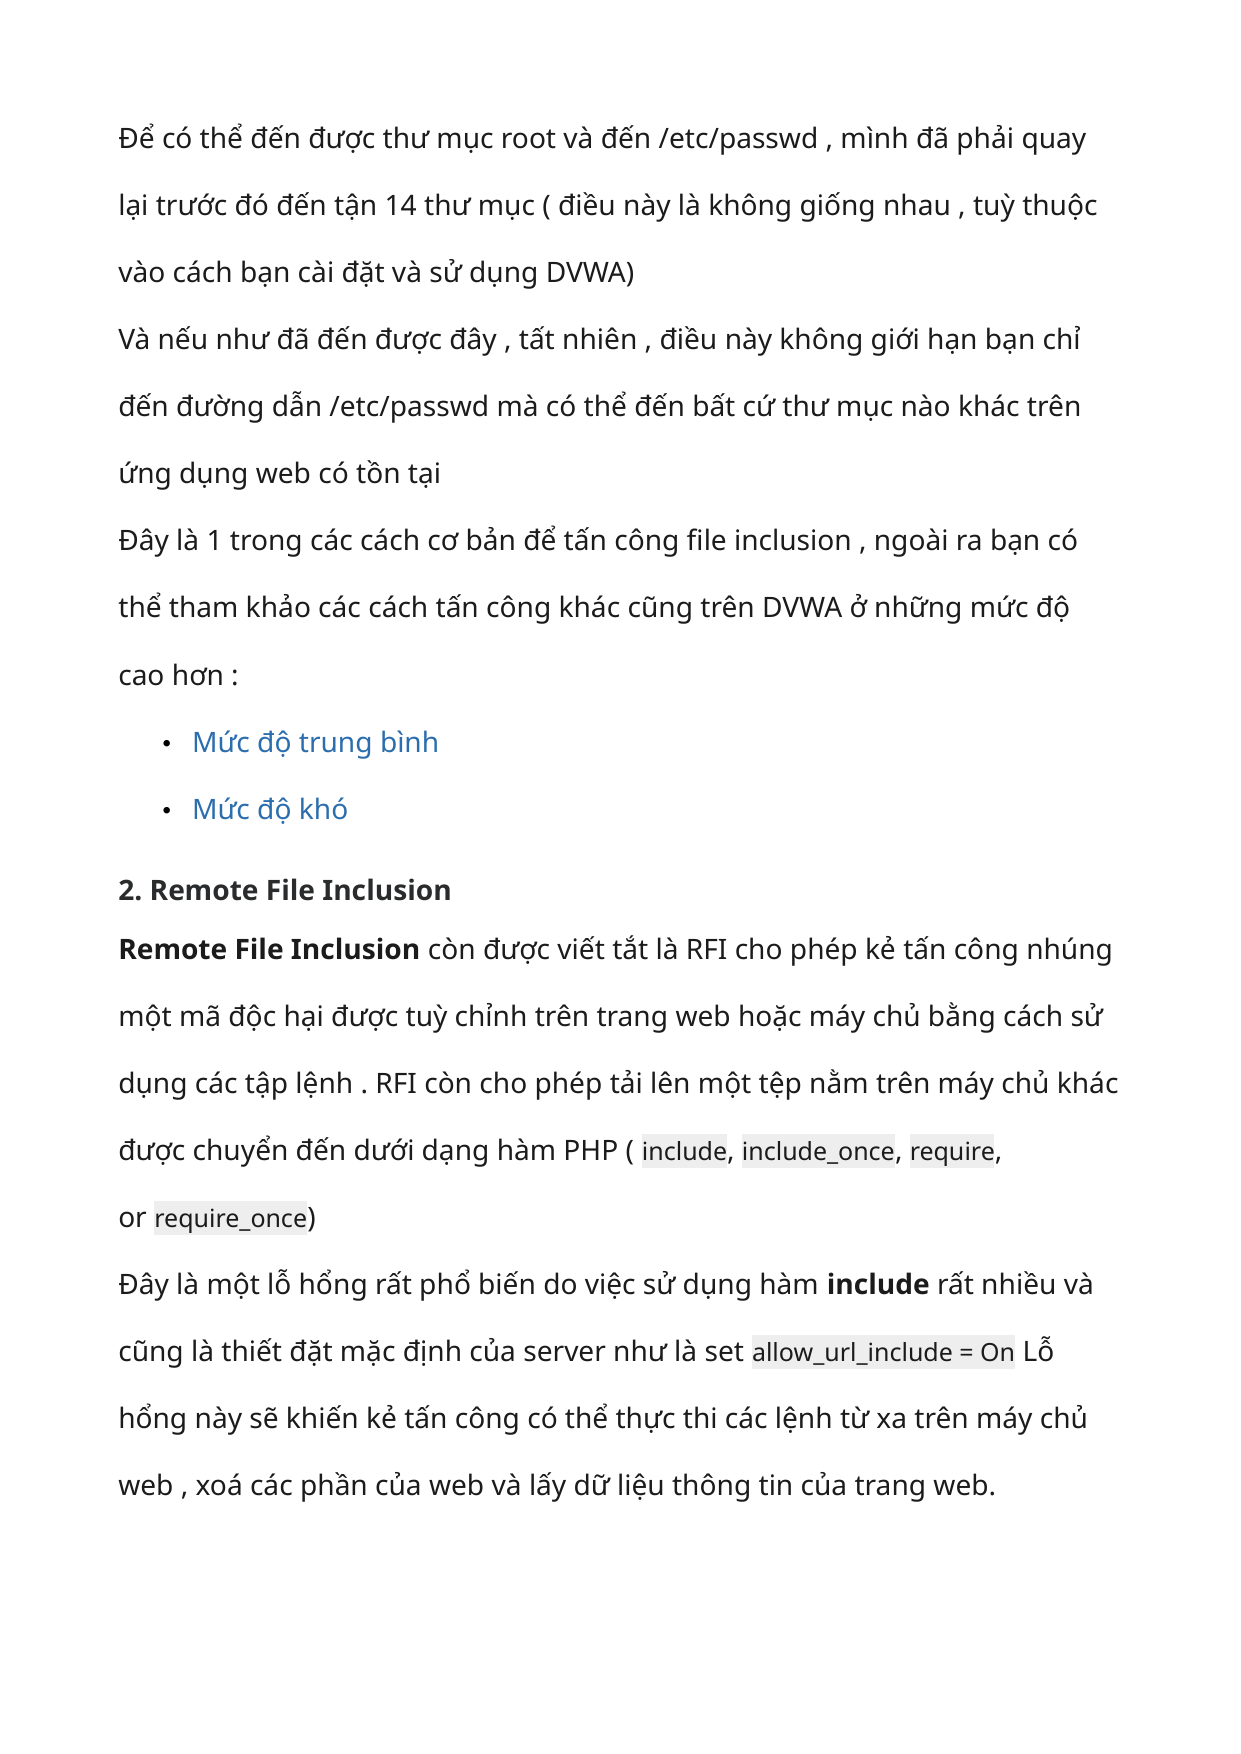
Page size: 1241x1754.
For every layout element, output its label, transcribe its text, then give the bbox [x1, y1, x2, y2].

subtitle 2. Remote File Inclusion [118, 871, 1122, 909]
text Đây là 1 trong các cách cơ bản để tấn công file inclusion , ngoài ra bạn có thể tham khảo các cách tấn công khác cũng trên DVWA ở những mức độ cao hơn : [118, 521, 1122, 693]
list Mức độ khó [162, 789, 1122, 827]
text Đây là một lỗ hổng rất phổ biến do việc sử dụng hàm include rất nhiều và cũng là thiết đặt mặc định của server như là set allow_url_include = On Lỗ hổng này sẽ khiến kẻ tấn công có thể thực thi các lệnh từ xa trên máy chủ web , xoá các phần của web và lấy dữ liệu thông tin của trang web. [118, 1264, 1122, 1504]
list Mức độ trung bình [162, 722, 1122, 760]
text Và nếu như đã đến được đây , tất nhiên , điều này không giới hạn bạn chỉ đến đường dẫn /etc/passwd mà có thể đến bất cứ thư mục nào khác trên ứng dụng web có tồn tại [118, 319, 1122, 492]
text Để có thể đến được thư mục root và đến /etc/passwd , mình đã phải quay lại trước đó đến tận 14 thư mục ( điều này là không giống nhau , tuỳ thuộc vào cách bạn cài đặt và sử dụng DVWA) [118, 118, 1122, 291]
text Remote File Inclusion còn được viết tắt là RFI cho phép kẻ tấn công nhúng một mã độc hại được tuỳ chỉnh trên trang web hoặc máy chủ bằng cách sử dụng các tập lệnh . RFI còn cho phép tải lên một tệp nằm trên máy chủ khác được chuyển đến dưới dạng hàm PHP ( include, include_once, require, or require_once) [118, 929, 1122, 1236]
